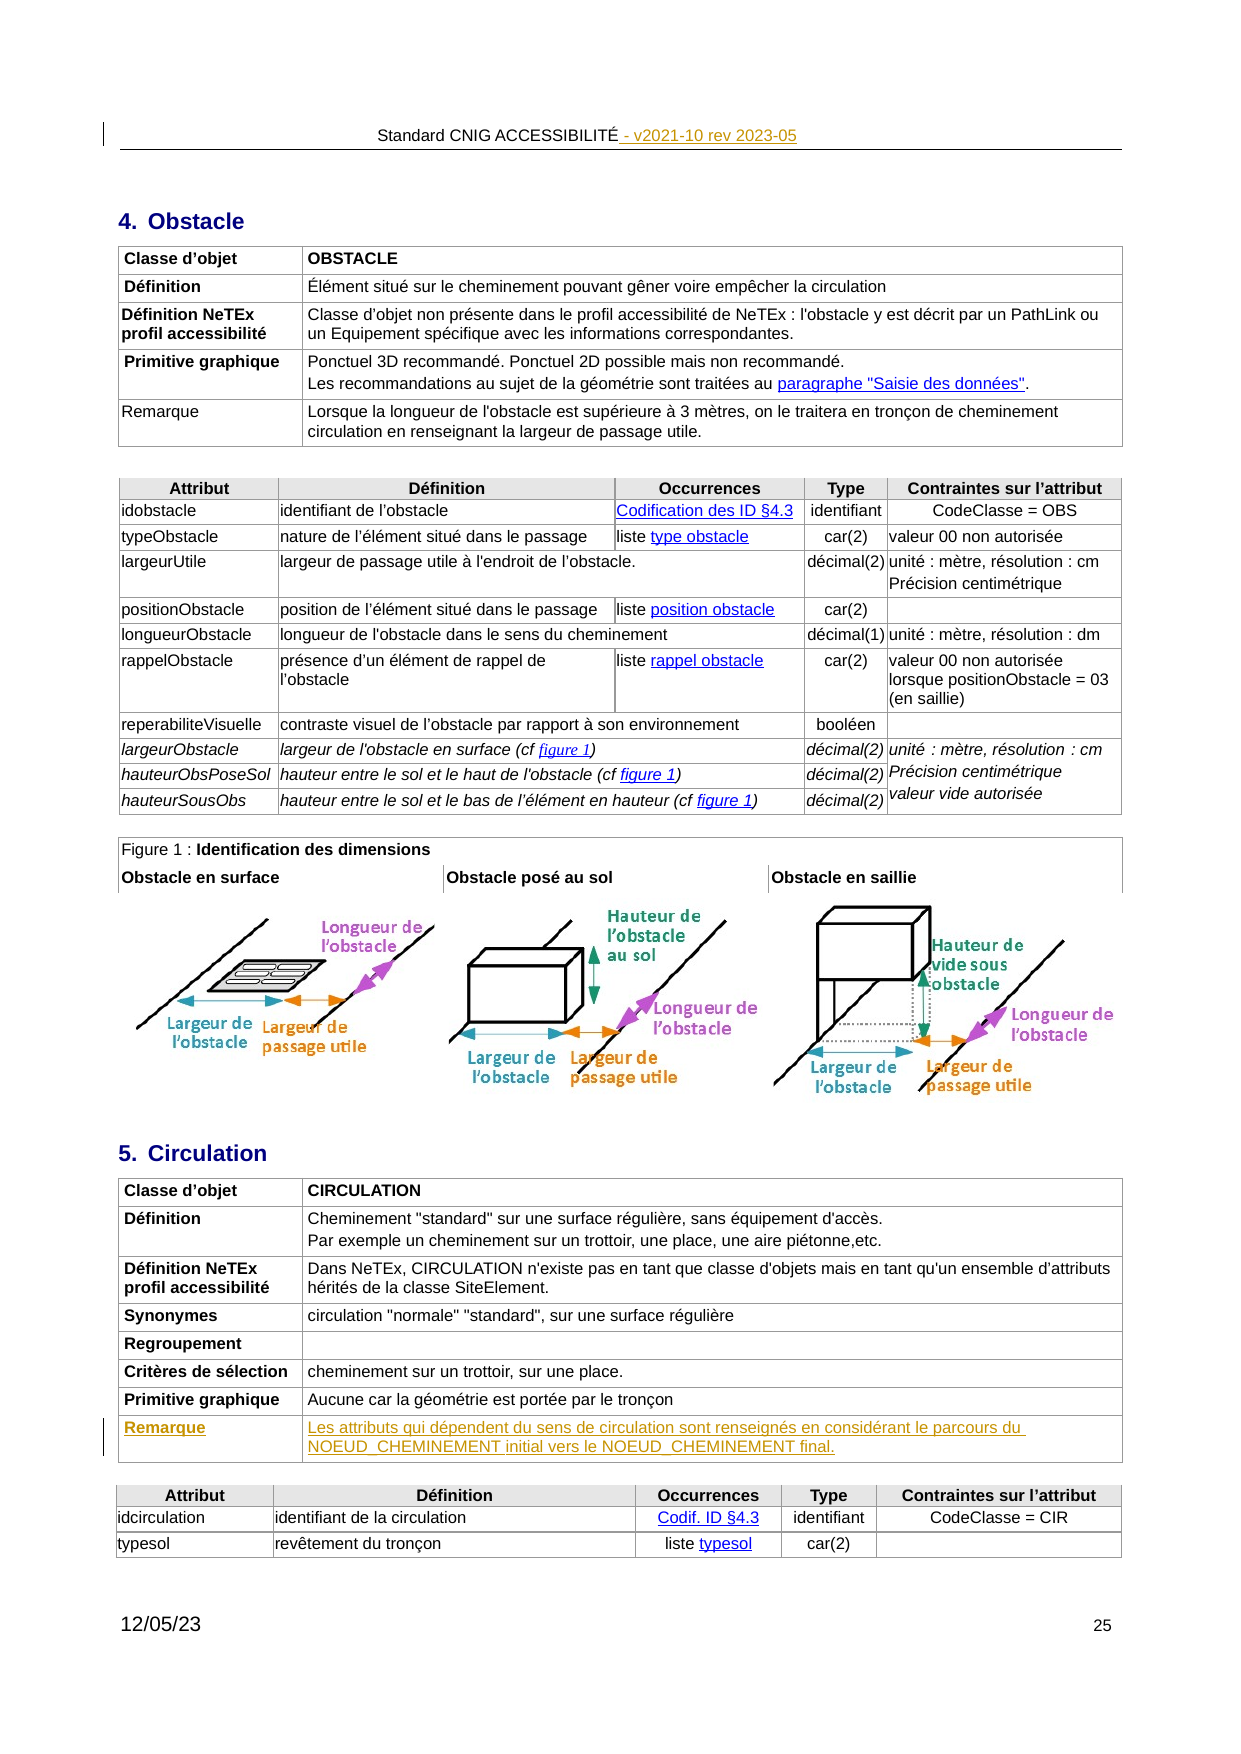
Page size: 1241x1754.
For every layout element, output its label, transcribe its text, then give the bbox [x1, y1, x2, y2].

table_cell circulation "normale" "standard", sur une surface régulière [303, 1304, 1122, 1331]
table_cell Les attributs qui dépendent du sens de circulation sont renseignés en considérant le parcours du NOEUD_CHEMINEMENT initial vers le NOEUD_CHEMINEMENT final. [303, 1416, 1122, 1462]
table_cell valeur 00 non autorisée lorsque positionObstacle = 03 (en saillie) [888, 649, 1121, 712]
table_header Contraintes sur l’attribut [888, 478, 1121, 499]
table_cell largeurUtile [120, 551, 278, 597]
table_cell [877, 1533, 1121, 1557]
table_cell identifiant [782, 1507, 876, 1531]
table_cell car(2) [805, 598, 887, 623]
table_cell Définition NeTEx profil accessibilité [119, 1257, 302, 1303]
table_cell Cheminement "standard" sur une surface régulière, sans équipement d'accès. Par exemple un cheminement sur un trottoir, une place, une aire piétonne,etc. [303, 1207, 1122, 1256]
table_header Classe d’objet [119, 1179, 302, 1206]
table_cell CodeClasse = OBS [888, 500, 1121, 524]
table_cell largeurObstacle [120, 739, 278, 763]
table_cell liste type obstacle [616, 525, 804, 550]
table_cell Synonymes [119, 1304, 302, 1331]
table_cell Critères de sélection [119, 1360, 302, 1387]
table_cell car(2) [805, 525, 887, 550]
table_cell position de l’élément situé dans le passage [279, 598, 614, 623]
table_cell décimal(2) [805, 739, 887, 763]
table_cell nature de l’élément situé dans le passage [279, 525, 614, 550]
table_cell Remarque [119, 400, 302, 446]
table_cell Définition [119, 275, 302, 302]
table_header Occurrences [636, 1485, 781, 1506]
table_header Définition [279, 478, 614, 499]
table_cell Définition [119, 1207, 302, 1256]
table_header CIRCULATION [303, 1179, 1122, 1206]
table_header Figure 1 : Identification des dimensions [119, 838, 1122, 865]
table_cell Définition NeTEx profil accessibilité [119, 303, 302, 349]
picture [126, 901, 435, 1060]
table_cell car(2) [805, 649, 887, 712]
table_cell Obstacle en surface [119, 865, 443, 893]
table_header Type [782, 1485, 876, 1506]
table_cell hauteurObsPoseSol [120, 764, 278, 788]
table_cell [888, 713, 1121, 737]
table_cell cheminement sur un trottoir, sur une place. [303, 1360, 1122, 1387]
table_cell unité : mètre, résolution : cm Précision centimétrique [888, 551, 1121, 597]
table_cell car(2) [782, 1533, 876, 1557]
picture [773, 898, 1117, 1103]
table_cell idobstacle [120, 500, 278, 524]
table_cell typeObstacle [120, 525, 278, 550]
table_cell Obstacle posé au sol [444, 865, 768, 893]
table_cell liste rappel obstacle [616, 649, 804, 712]
table_cell CodeClasse = CIR [877, 1507, 1121, 1531]
table_cell Ponctuel 3D recommandé. Ponctuel 2D possible mais non recommandé. Les recommandations au sujet de la géométrie sont traitées au paragraphe "Saisie des données". [303, 350, 1122, 399]
subtitle Obstacle [118, 208, 1122, 234]
table_cell Lorsque la longueur de l'obstacle est supérieure à 3 mètres, on le traitera en tronçon de cheminement circulation en renseignant la largeur de passage utile. [303, 400, 1122, 446]
table_cell présence d’un élément de rappel de l’obstacle [279, 649, 614, 712]
table_cell booléen [805, 713, 887, 737]
table_cell identifiant de l’obstacle [279, 500, 614, 524]
table_cell [768, 893, 1122, 1112]
table_header OBSTACLE [303, 247, 1122, 274]
table_header Occurrences [616, 478, 804, 499]
table_cell longueur de l'obstacle dans le sens du cheminement [279, 624, 804, 648]
table_cell [888, 598, 1121, 623]
table_header Contraintes sur l’attribut [877, 1485, 1121, 1506]
table_cell Primitive graphique [119, 350, 302, 399]
table_cell Primitive graphique [119, 1388, 302, 1415]
table_cell largeur de passage utile à l'endroit de l’obstacle. [279, 551, 804, 597]
table_cell liste position obstacle [616, 598, 804, 623]
picture [448, 898, 763, 1095]
table_cell Aucune car la géométrie est portée par le tronçon [303, 1388, 1122, 1415]
table_cell liste typesol [636, 1533, 781, 1557]
table_cell revêtement du tronçon [274, 1533, 635, 1557]
table_header Attribut [120, 478, 278, 499]
table_cell identifiant [805, 500, 887, 524]
table_cell identifiant de la circulation [274, 1507, 635, 1531]
table_cell rappelObstacle [120, 649, 278, 712]
table_cell [303, 1332, 1122, 1359]
table_cell Obstacle en saillie [769, 865, 1122, 893]
table_cell décimal(1) [805, 624, 887, 648]
table_cell idcirculation [117, 1507, 273, 1531]
subtitle Circulation [118, 1139, 1122, 1166]
table_cell reperabiliteVisuelle [120, 713, 278, 737]
table_cell hauteurSousObs [120, 789, 278, 814]
table_cell hauteur entre le sol et le bas de l’élément en hauteur (cf figure 1) [279, 789, 804, 814]
table_cell longueurObstacle [120, 624, 278, 648]
table_cell décimal(2) [805, 551, 887, 597]
table_cell Codif. ID §4.3 [636, 1507, 781, 1531]
table_cell Codification des ID §4.3 [616, 500, 804, 524]
table_cell [443, 893, 768, 1112]
table_cell hauteur entre le sol et le haut de l'obstacle (cf figure 1) [279, 764, 804, 788]
table_cell unité : mètre, résolution : dm [888, 624, 1121, 648]
table_cell positionObstacle [120, 598, 278, 623]
table_header Attribut [117, 1485, 273, 1506]
table_cell largeur de l'obstacle en surface (cf figure 1) [279, 739, 804, 763]
table_cell Regroupement [119, 1332, 302, 1359]
table_cell [118, 893, 443, 1112]
table_cell typesol [117, 1533, 273, 1557]
table_cell décimal(2) [805, 789, 887, 814]
table_cell contraste visuel de l’obstacle par rapport à son environnement [279, 713, 804, 737]
table_cell Remarque [119, 1416, 302, 1462]
table_header Type [805, 478, 887, 499]
table_cell décimal(2) [805, 764, 887, 788]
table_header Définition [274, 1485, 635, 1506]
table_cell Classe d’objet non présente dans le profil accessibilité de NeTEx : l'obstacle y est décrit par un PathLink ou un Equipement spécifique avec les informations correspondantes. [303, 303, 1122, 349]
table_cell valeur 00 non autorisée [888, 525, 1121, 550]
table_cell Élément situé sur le cheminement pouvant gêner voire empêcher la circulation [303, 275, 1122, 302]
table_header Classe d’objet [119, 247, 302, 274]
table_cell unité : mètre, résolution : cm Précision centimétrique valeur vide autorisée [888, 739, 1121, 814]
table_cell Dans NeTEx, CIRCULATION n'existe pas en tant que classe d'objets mais en tant qu'un ensemble d’attributs hérités de la classe SiteElement. [303, 1257, 1122, 1303]
